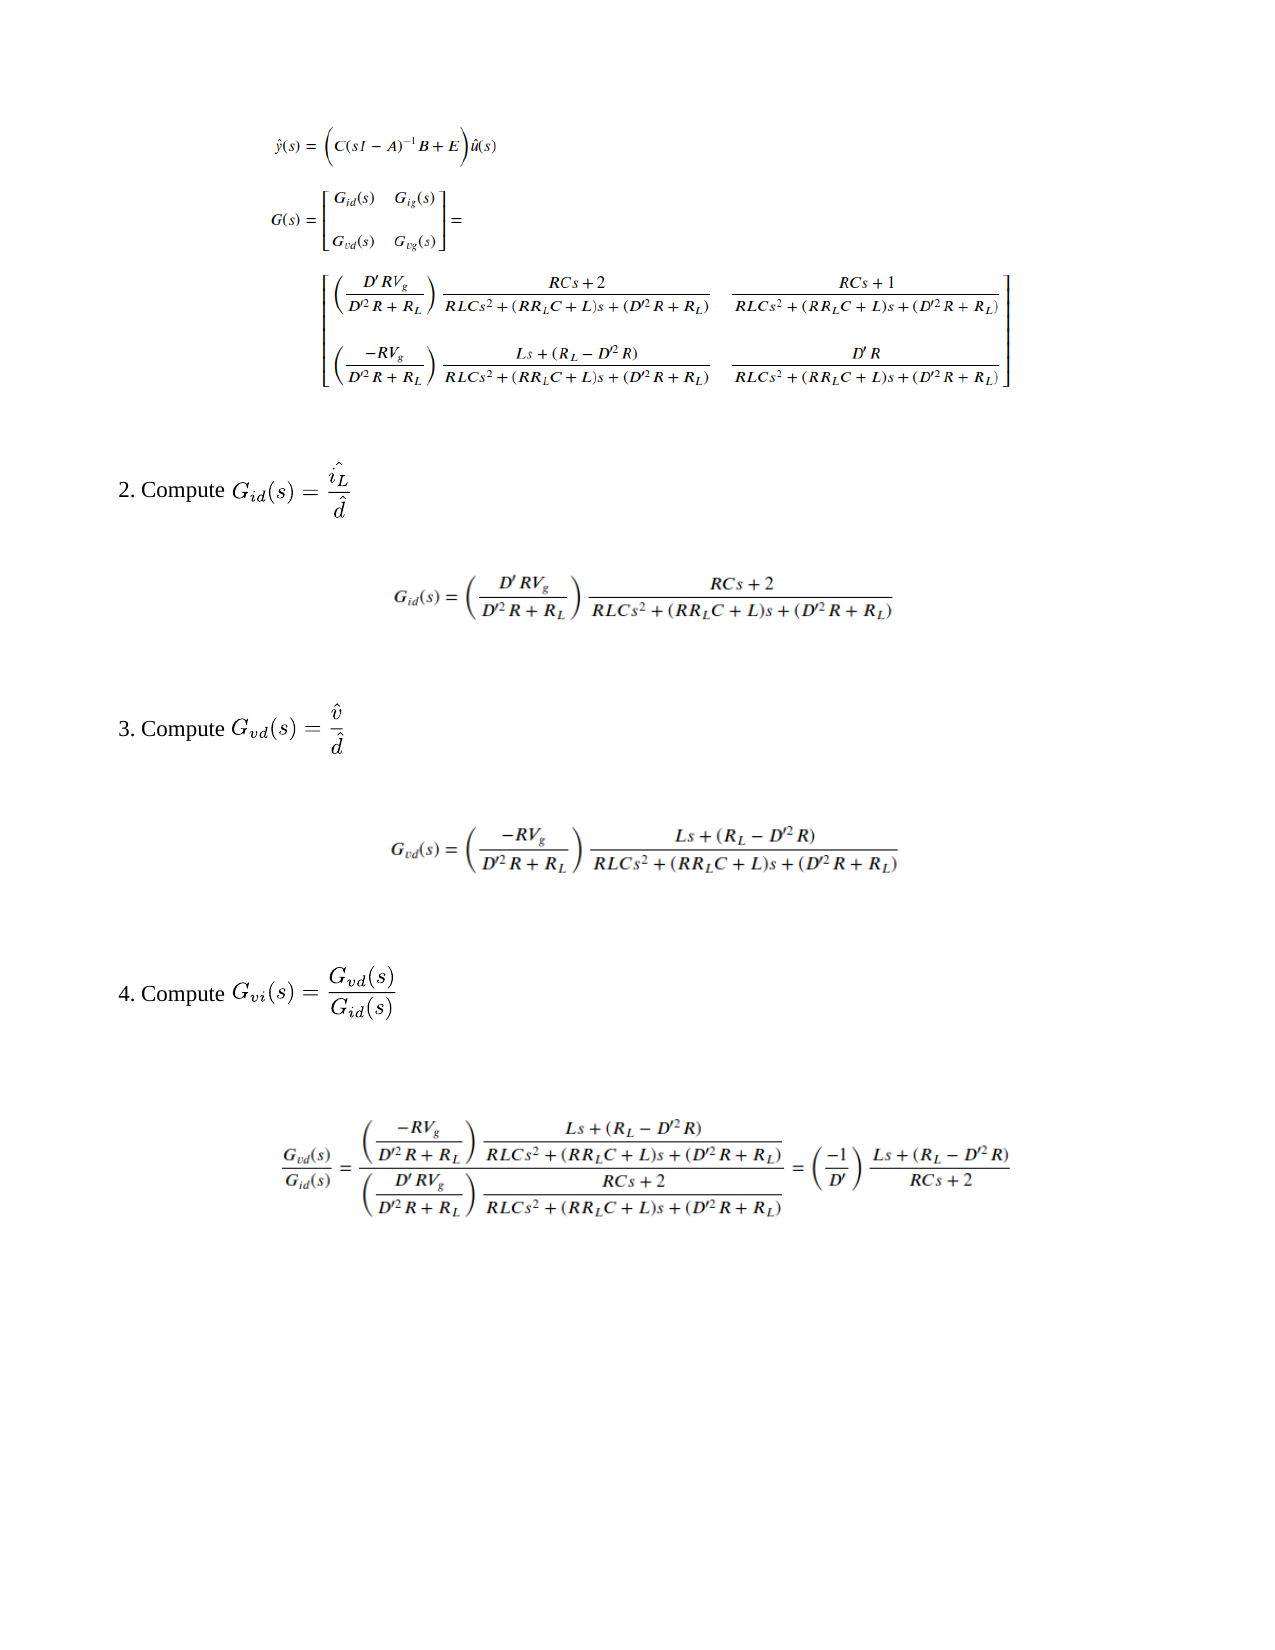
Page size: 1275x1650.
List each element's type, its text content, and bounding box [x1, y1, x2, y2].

picture [262, 1099, 1013, 1226]
text 2. Compute [118, 461, 1157, 519]
text 3. Compute [118, 703, 1157, 754]
picture [375, 548, 901, 631]
text 4. Compute [118, 965, 1157, 1021]
picture [262, 125, 1013, 392]
picture [375, 806, 901, 884]
